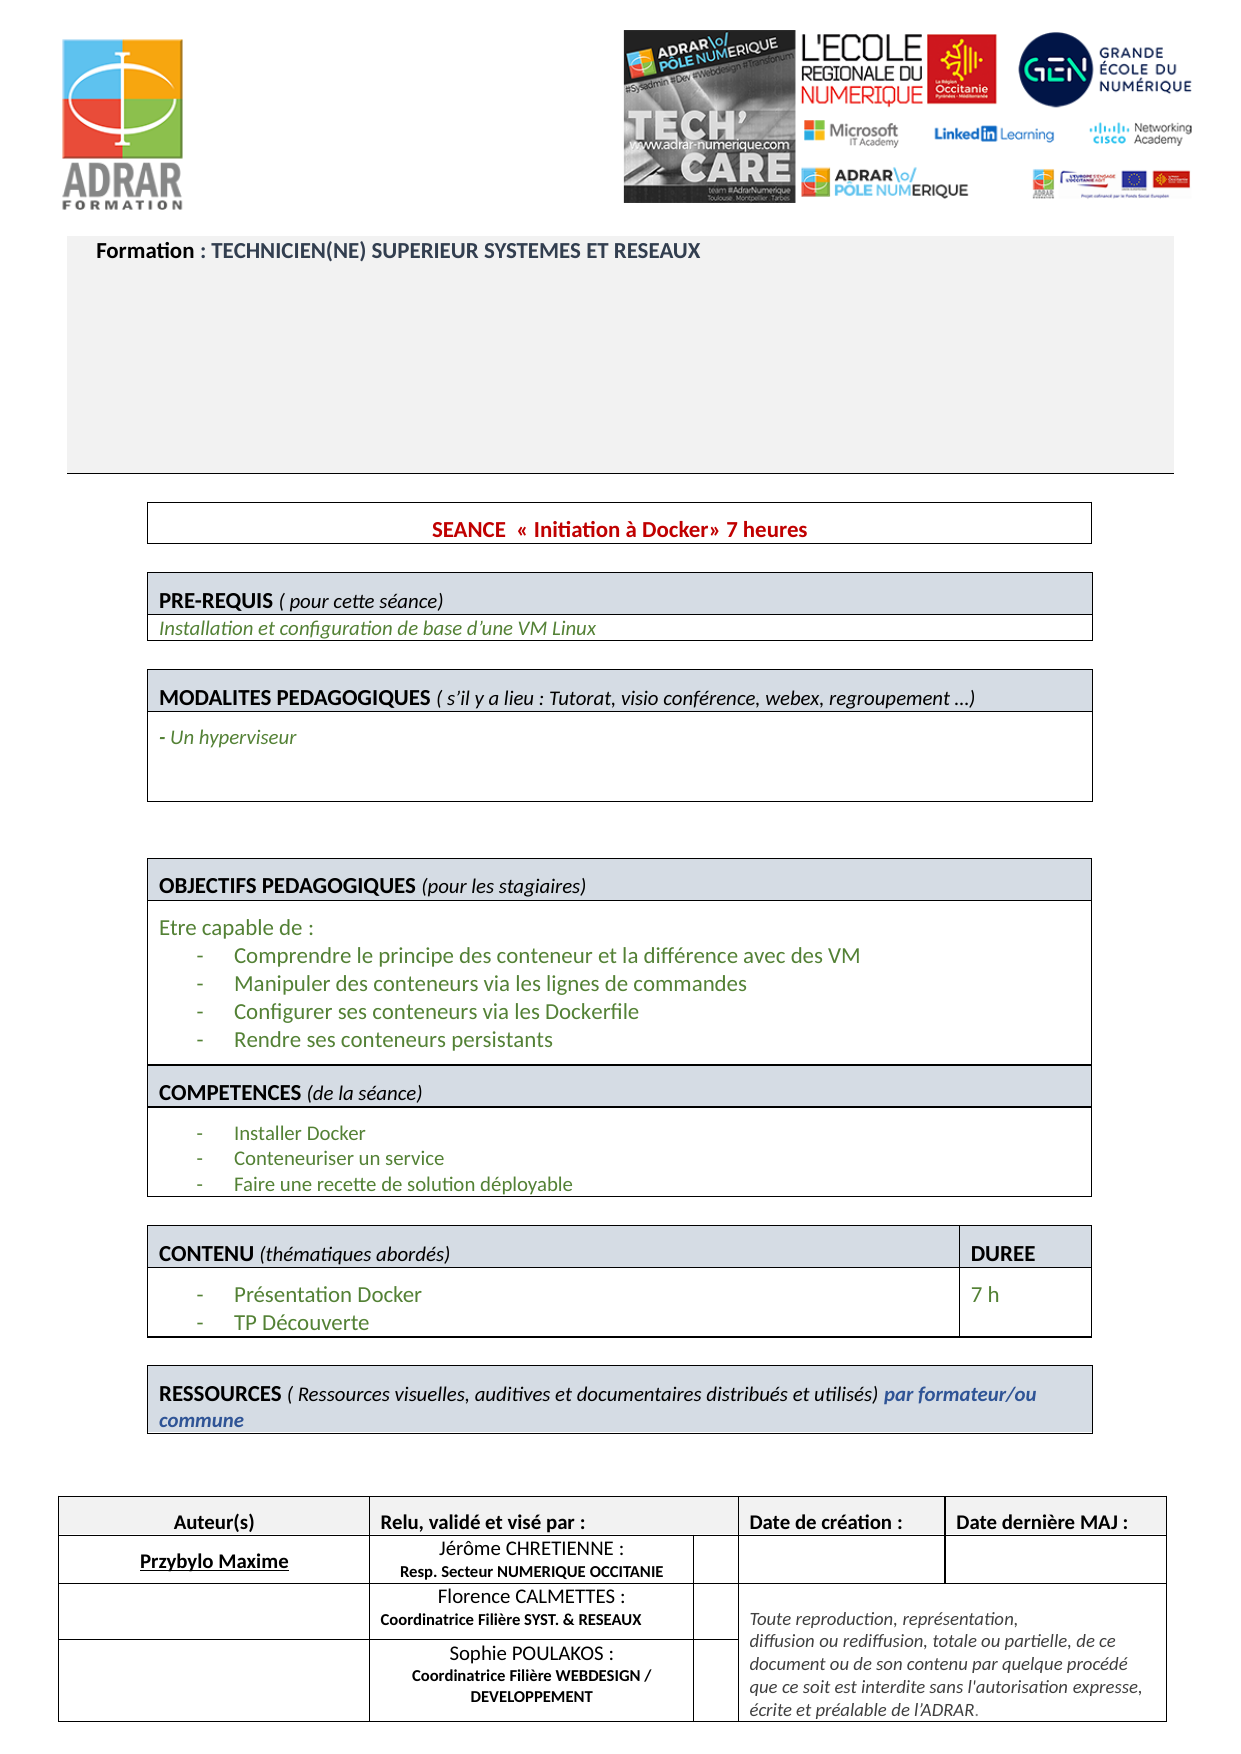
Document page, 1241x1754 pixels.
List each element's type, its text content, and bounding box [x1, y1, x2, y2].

table_header RESSOURCES ( Ressources visuelles, auditives et documentaires distribués et utilisés) par formateur/ou commune [148, 1366, 1092, 1432]
table_header COMPETENCES (de la séance) [148, 1066, 1091, 1106]
picture [623, 30, 1196, 203]
table_cell - Un hyperviseur [148, 712, 1092, 801]
table_cell Présentation Docker TP Découverte [148, 1268, 959, 1336]
table_cell 7 h [960, 1268, 1091, 1336]
picture [61, 37, 184, 212]
table_header OBJECTIFS PEDAGOGIQUES (pour les stagiaires) [148, 859, 1091, 900]
table_cell Installer Docker Conteneuriser un service Faire une recette de solution déployable [148, 1108, 1091, 1196]
table_cell Etre capable de : Comprendre le principe des conteneur et la différence avec des VM Manipuler des conteneurs via les lignes de commandes Configurer ses conteneurs via les Dockerfile Rendre ses conteneurs persistants [148, 901, 1091, 1064]
table_header PRE-REQUIS ( pour cette séance) [148, 573, 1092, 614]
table_header CONTENU (thématiques abordés) [148, 1226, 959, 1267]
table_header SEANCE « Initiation à Docker» 7 heures [148, 503, 1091, 543]
table_header DUREE [960, 1226, 1091, 1267]
table_header MODALITES PEDAGOGIQUES ( s’il y a lieu : Tutorat, visio conférence, webex, regroupement …) [148, 670, 1092, 711]
table_cell Installation et configuration de base d’une VM Linux [148, 615, 1092, 640]
